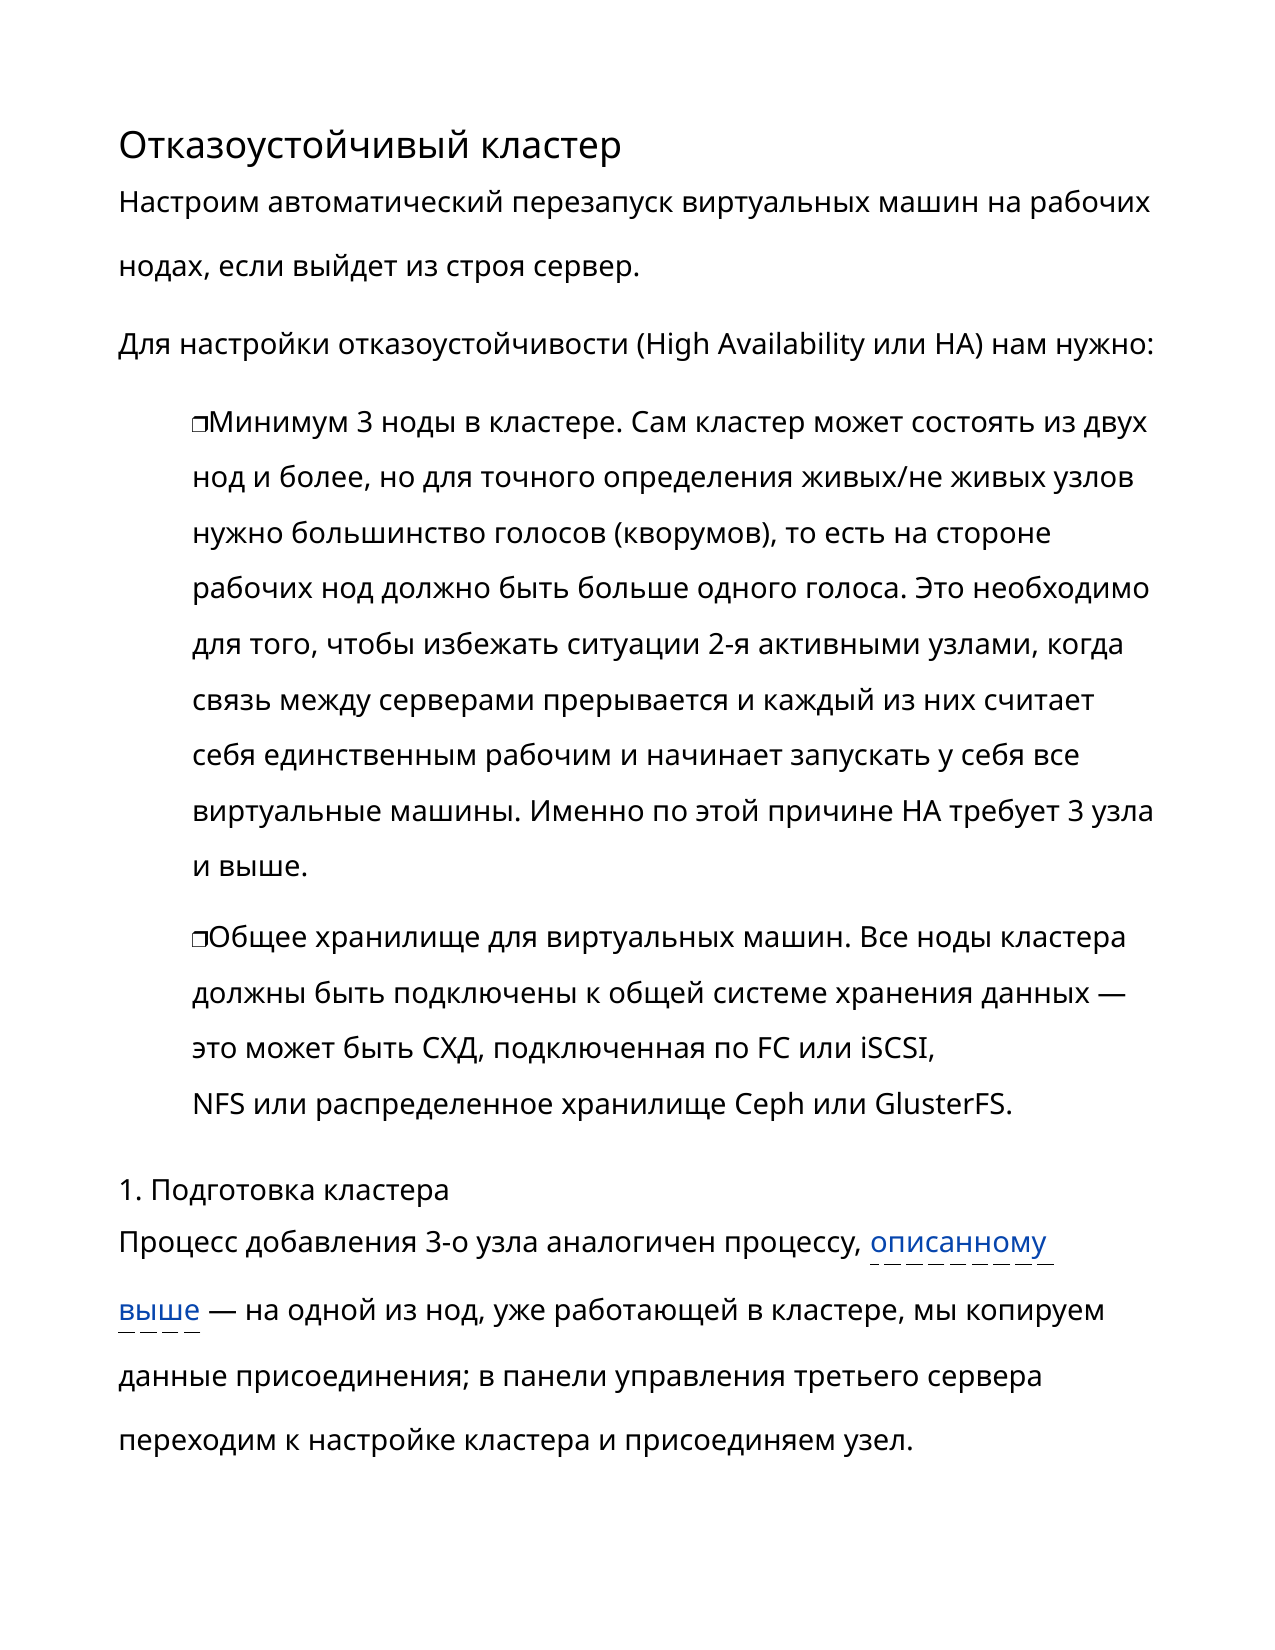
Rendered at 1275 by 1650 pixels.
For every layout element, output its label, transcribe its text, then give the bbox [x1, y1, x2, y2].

text Настроим автоматический перезапуск виртуальных машин на рабочих нодах, если выйдет из строя сервер. [118, 182, 1157, 285]
list Общее хранилище для виртуальных машин. Все ноды кластера должны быть подключены к общей системе хранения данных — это может быть СХД, подключенная по FC или iSCSI, NFS или распределенное хранилище Ceph или GlusterFS. [118, 916, 1157, 1123]
text Для настройки отказоустойчивости (High Availability или HA) нам нужно: [118, 323, 1157, 363]
text Процесс добавления 3-о узла аналогичен процессу, описанному выше — на одной из нод, уже работающей в кластере, мы копируем данные присоединения; в панели управления третьего сервера переходим к настройке кластера и присоединяем узел. [118, 1221, 1157, 1459]
list Минимум 3 ноды в кластере. Сам кластер может состоять из двух нод и более, но для точного определения живых/не живых узлов нужно большинство голосов (кворумов), то есть на стороне рабочих нод должно быть больше одного голоса. Это необходимо для того, чтобы избежать ситуации 2-я активными узлами, когда связь между серверами прерывается и каждый из них считает себя единственным рабочим и начинает запускать у себя все виртуальные машины. Именно по этой причине HA требует 3 узла и выше. [118, 401, 1157, 885]
subtitle 1. Подготовка кластера [118, 1169, 1157, 1208]
subtitle Отказоустойчивый кластер [118, 118, 1157, 169]
